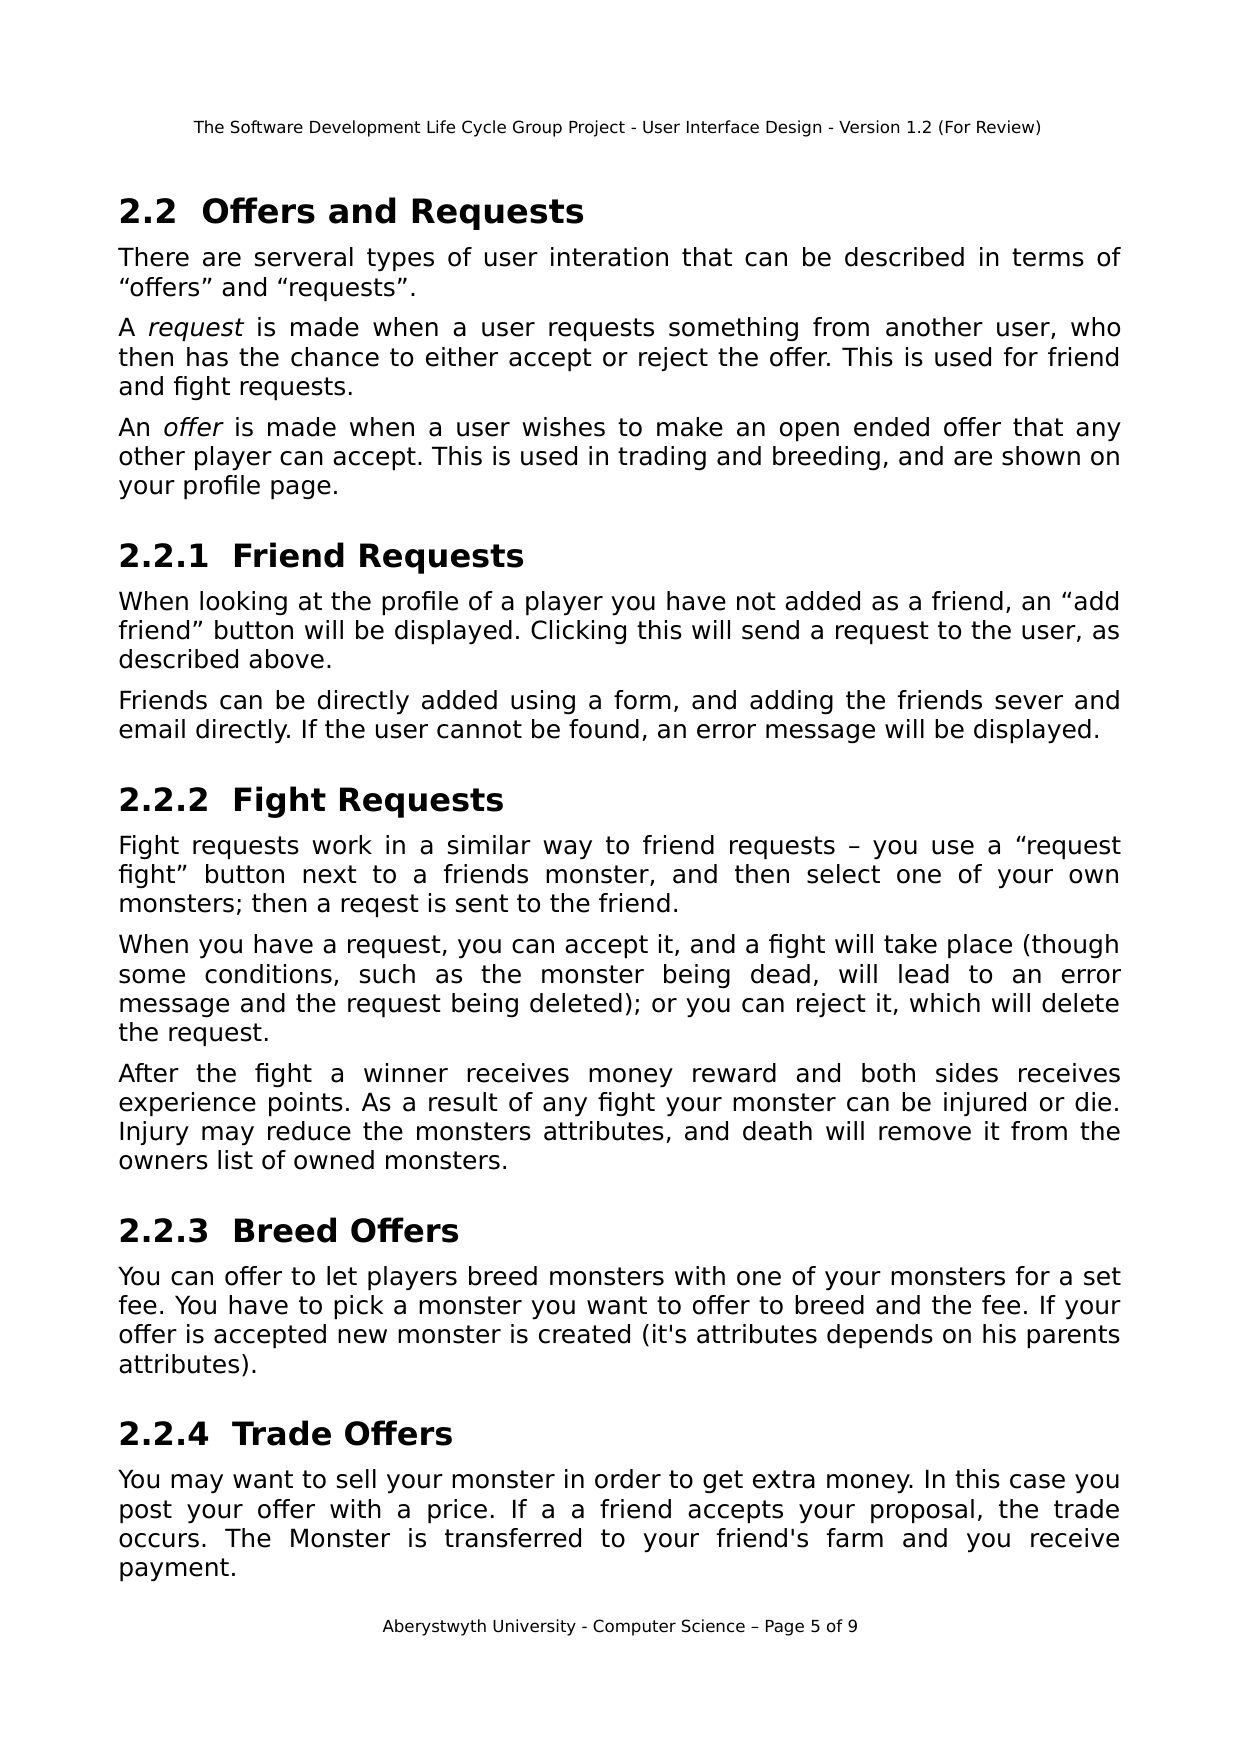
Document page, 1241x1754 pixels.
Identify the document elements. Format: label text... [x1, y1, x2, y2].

text Fight requests work in a similar way to friend requests – you use a “request fight” button next to a friends monster, and then select one of your own monsters; then a reqest is sent to the friend. [118, 831, 1122, 919]
text Friends can be directly added using a form, and adding the friends sever and email directly. If the user cannot be found, an error message will be displayed. [118, 686, 1122, 745]
text A request is made when a user requests something from another user, who then has the chance to either accept or reject the offer. This is used for friend and fight requests. [118, 314, 1122, 401]
text You may want to sell your monster in order to get extra money. In this case you post your offer with a price. If a a friend accepts your proposal, the trade occurs. The Monster is transferred to your friend's farm and you receive payment. [118, 1466, 1122, 1582]
text When you have a request, you can accept it, and a fight will take place (though some conditions, such as the monster being dead, will lead to an error message and the request being deleted); or you can reject it, which will delete the request. [118, 931, 1122, 1047]
text You can offer to let players breed monsters with one of your monsters for a set fee. You have to pick a monster you want to offer to breed and the fee. If your offer is accepted new monster is created (it's attributes depends on his parents attributes). [118, 1262, 1122, 1379]
subtitle Breed Offers [118, 1212, 1122, 1250]
text After the fight a winner receives money reward and both sides receives experience points. As a result of any fight your monster can be injured or die. Injury may reduce the monsters attributes, and death will remove it from the owners list of owned monsters. [118, 1059, 1122, 1176]
text An offer is made when a user wishes to make an open ended offer that any other player can accept. This is used in trading and breeding, and are shown on your profile page. [118, 413, 1122, 500]
text When looking at the profile of a player you have not added as a friend, an “add friend” button will be displayed. Clicking this will send a request to the user, as described above. [118, 587, 1122, 674]
subtitle Fight Requests [118, 781, 1122, 819]
subtitle Friend Requests [118, 537, 1122, 574]
text There are serveral types of user interation that can be described in terms of “offers” and “requests”. [118, 243, 1122, 302]
subtitle Trade Offers [118, 1416, 1122, 1453]
subtitle Offers and Requests [118, 192, 1122, 231]
